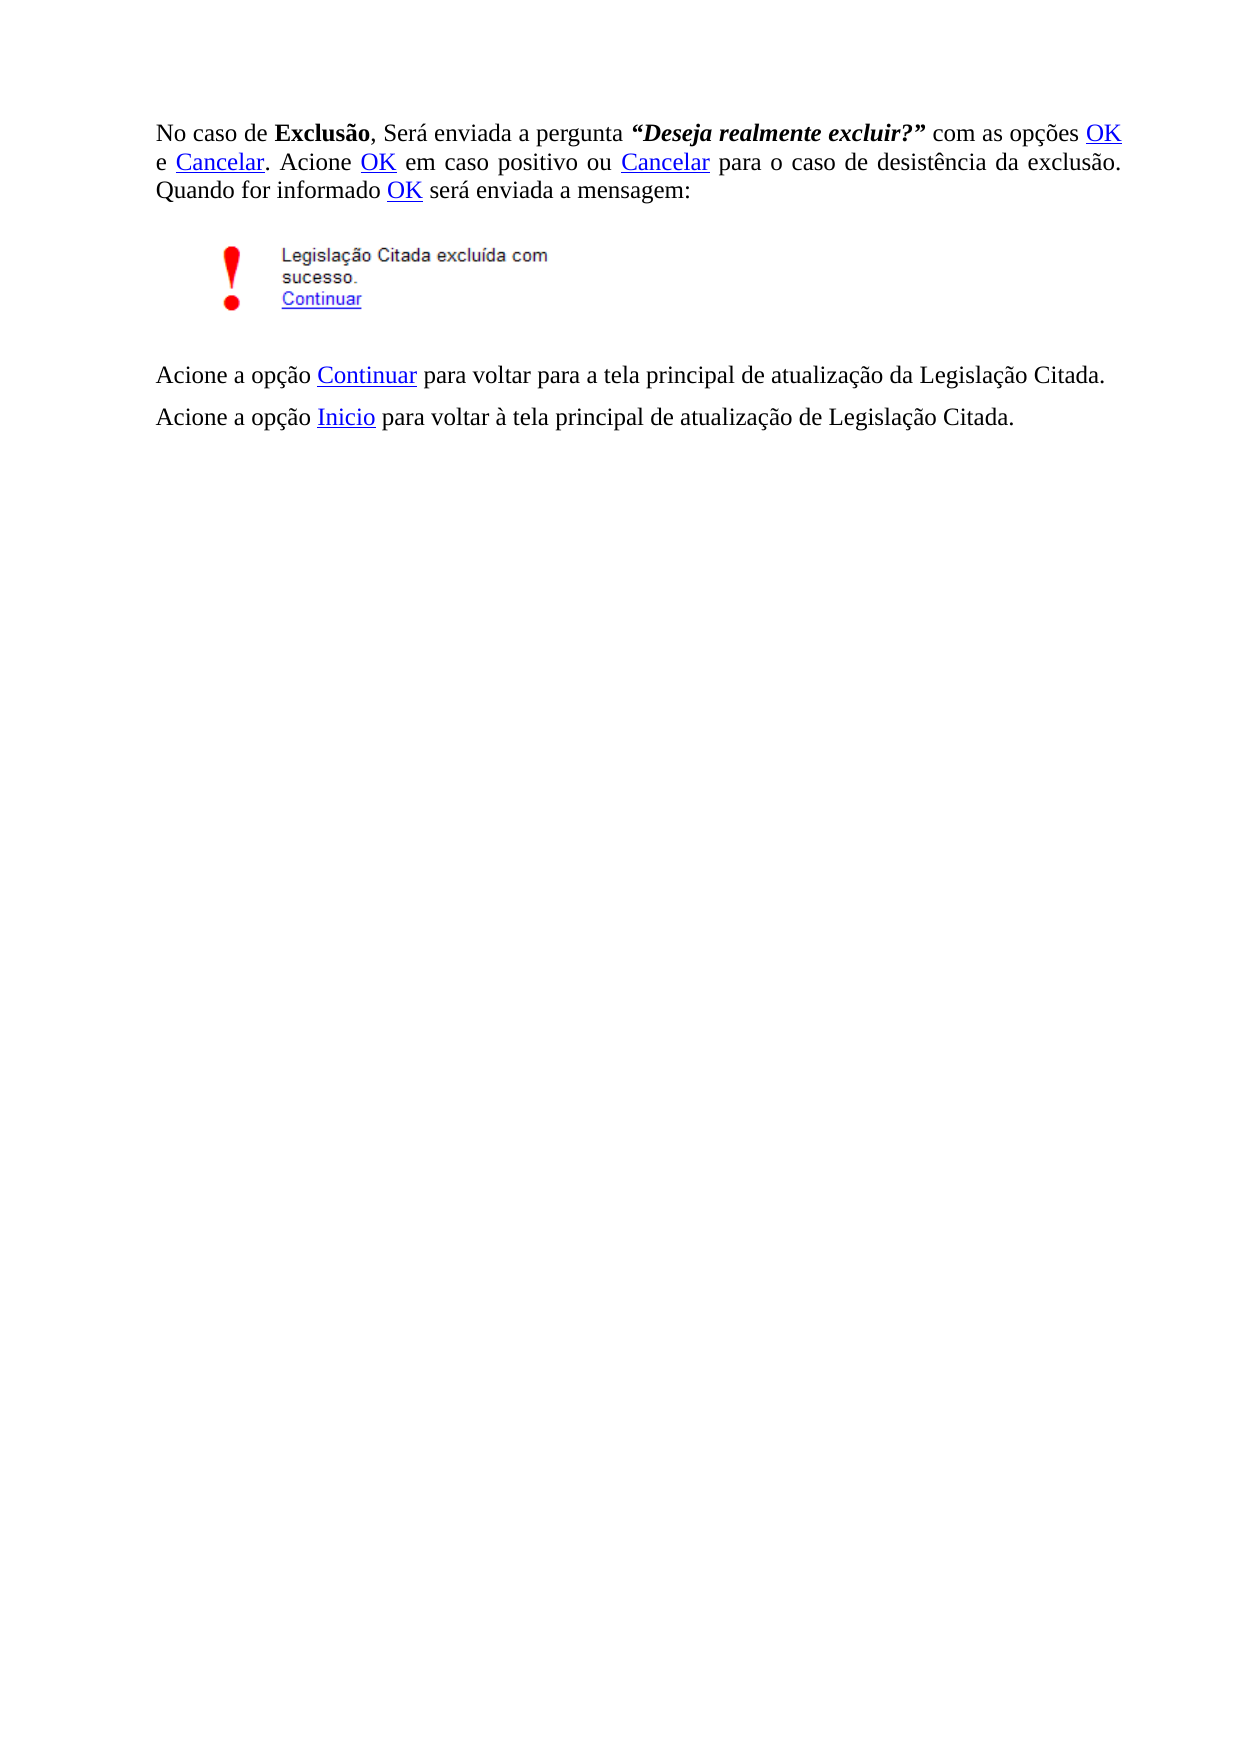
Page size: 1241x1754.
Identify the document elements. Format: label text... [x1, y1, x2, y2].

text No caso de Exclusão, Será enviada a pergunta “Deseja realmente excluir?” com as opções OK e Cancelar. Acione OK em caso positivo ou Cancelar para o caso de desistência da exclusão. Quando for informado OK será enviada a mensagem: [156, 118, 1122, 204]
text Acione a opção Inicio para voltar à tela principal de atualização de Legislação Citada. [155, 402, 1122, 431]
text Acione a opção Continuar para voltar para a tela principal de atualização da Legislação Citada. [155, 361, 1122, 389]
picture [172, 226, 586, 339]
